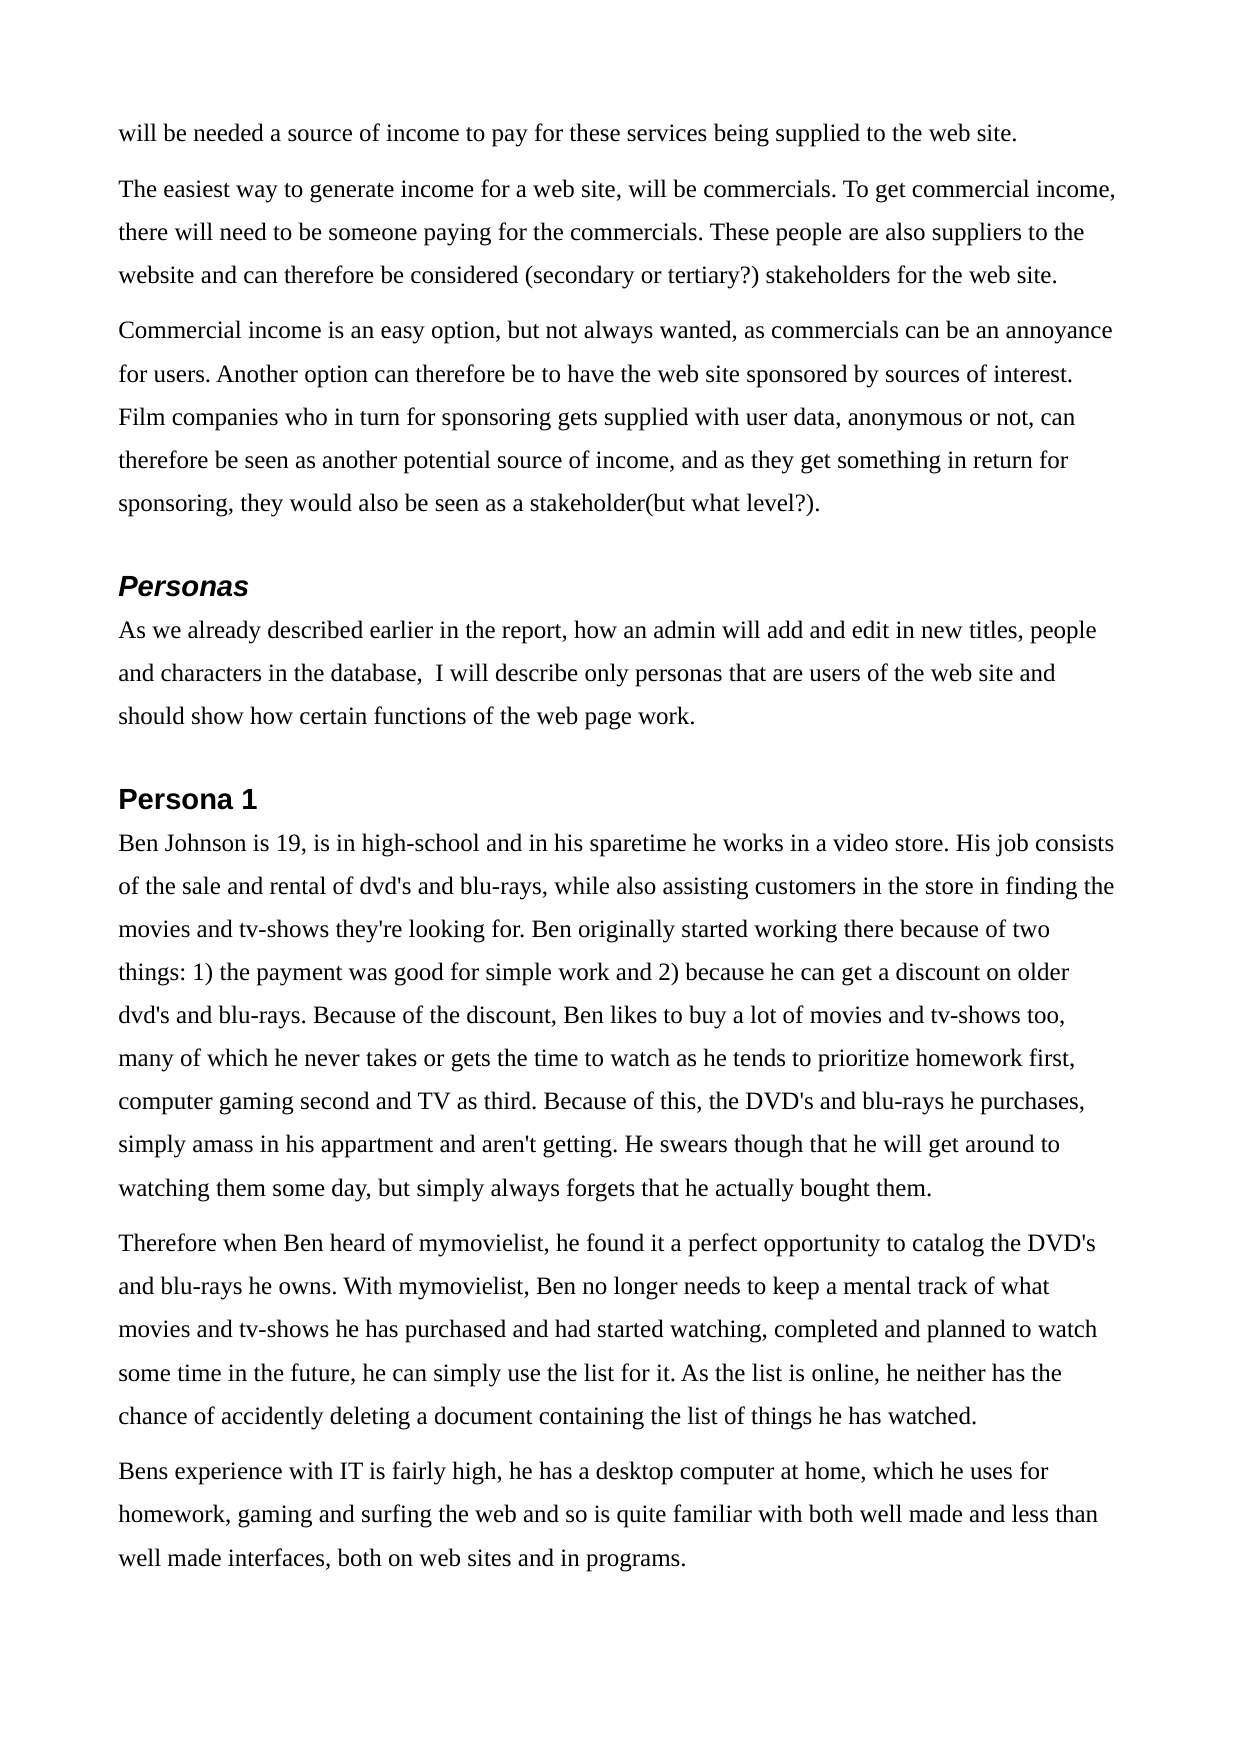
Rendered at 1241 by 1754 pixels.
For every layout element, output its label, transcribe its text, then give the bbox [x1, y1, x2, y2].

subtitle Persona 1 [118, 782, 1122, 815]
subtitle Personas [118, 569, 1122, 602]
text Therefore when Ben heard of mymovielist, he found it a perfect opportunity to catalog the DVD's and blu-rays he owns. With mymovielist, Ben no longer needs to keep a mental track of what movies and tv-shows he has purchased and had started watching, completed and planned to watch some time in the future, he can simply use the list for it. As the list is online, he neither has the chance of accidently deleting a document containing the list of things he has watched. [118, 1228, 1122, 1429]
text As we already described earlier in the report, how an admin will add and edit in new titles, people and characters in the database, I will describe only personas that are users of the web site and should show how certain functions of the web page work. [118, 615, 1122, 730]
text The easiest way to generate income for a web site, will be commercials. To get commercial income, there will need to be someone paying for the commercials. These people are also suppliers to the website and can therefore be considered (secondary or tertiary?) stakeholders for the web site. [118, 174, 1122, 289]
text Bens experience with IT is fairly high, he has a desktop computer at home, which he uses for homework, gaming and surfing the web and so is quite familiar with both well made and less than well made interfaces, both on web sites and in programs. [118, 1456, 1122, 1571]
text Ben Johnson is 19, is in high-school and in his sparetime he works in a video store. His job consists of the sale and rental of dvd's and blu-rays, while also assisting customers in the store in finding the movies and tv-shows they're looking for. Ben originally started working there because of two things: 1) the payment was good for simple work and 2) because he can get a discount on older dvd's and blu-rays. Because of the discount, Ben likes to buy a lot of movies and tv-shows too, many of which he never takes or gets the time to watch as he tends to prioritize homework first, computer gaming second and TV as third. Because of this, the DVD's and blu-rays he purchases, simply amass in his appartment and aren't getting. He swears though that he will get around to watching them some day, but simply always forgets that he actually bought them. [118, 828, 1122, 1201]
text Commercial income is an easy option, but not always wanted, as commercials can be an annoyance for users. Another option can therefore be to have the web site sponsored by sources of interest. Film companies who in turn for sponsoring gets supplied with user data, anonymous or not, can therefore be seen as another potential source of income, and as they get something in return for sponsoring, they would also be seen as a stakeholder(but what level?). [118, 316, 1122, 517]
text will be needed a source of income to pay for these services being supplied to the web site. [118, 118, 1122, 147]
